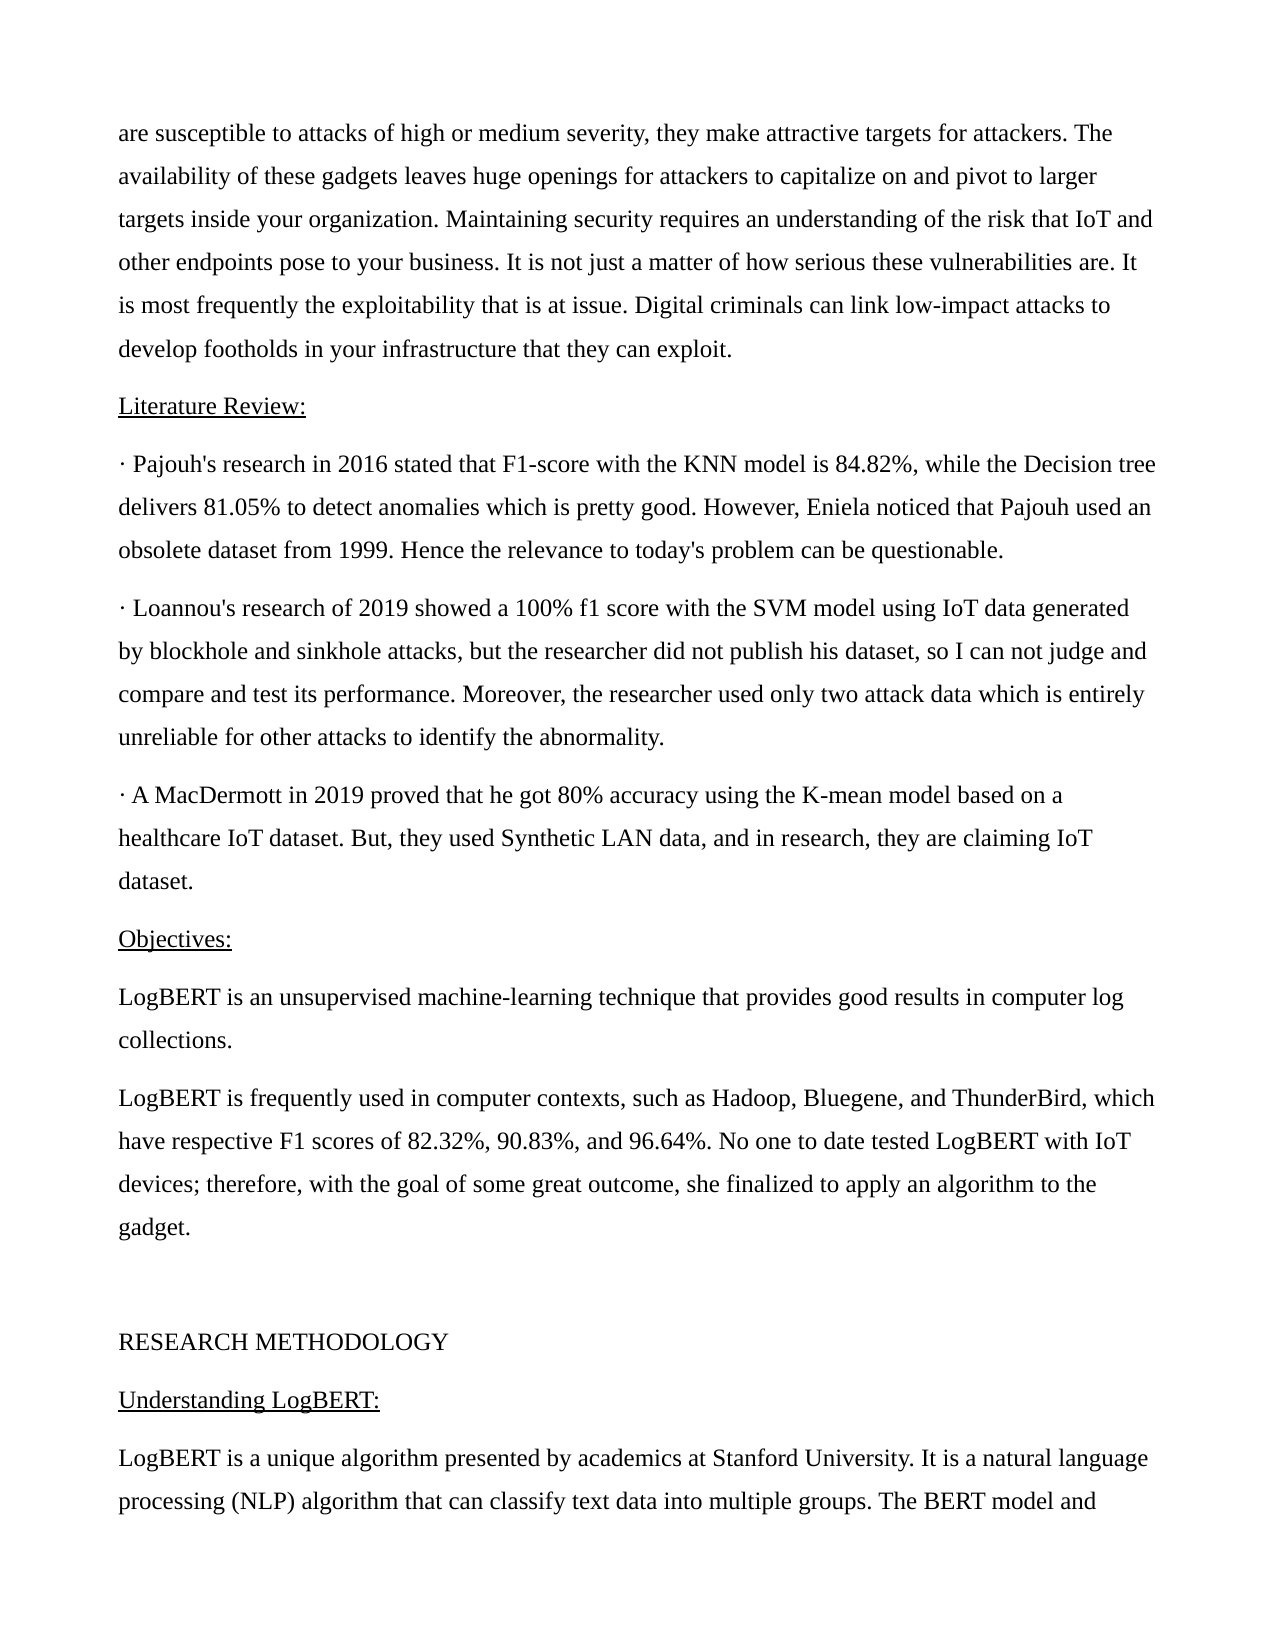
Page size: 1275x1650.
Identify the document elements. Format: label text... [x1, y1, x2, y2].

text · Loannou's research of 2019 showed a 100% f1 score with the SVM model using IoT data generated by blockhole and sinkhole attacks, but the researcher did not publish his dataset, so I can not judge and compare and test its performance. Moreover, the researcher used only two attack data which is entirely unreliable for other attacks to identify the abnormality. [118, 593, 1157, 751]
text LogBERT is a unique algorithm presented by academics at Stanford University. It is a natural language processing (NLP) algorithm that can classify text data into multiple groups. The BERT model and [118, 1443, 1157, 1515]
text RESEARCH METHODOLOGY [118, 1327, 1157, 1356]
text LogBERT is frequently used in computer contexts, such as Hadoop, Bluegene, and ThunderBird, which have respective F1 scores of 82.32%, 90.83%, and 96.64%. No one to date tested LogBERT with IoT devices; therefore, with the goal of some great outcome, she finalized to apply an algorithm to the gadget. [118, 1083, 1157, 1241]
text Objectives: [118, 924, 1157, 953]
text Understanding LogBERT: [118, 1385, 1157, 1414]
text · Pajouh's research in 2016 stated that F1-score with the KNN model is 84.82%, while the Decision tree delivers 81.05% to detect anomalies which is pretty good. However, Eniela noticed that Pajouh used an obsolete dataset from 1999. Hence the relevance to today's problem can be questionable. [118, 449, 1157, 564]
text are susceptible to attacks of high or medium severity, they make attractive targets for attackers. The availability of these gadgets leaves huge openings for attackers to capitalize on and pivot to larger targets inside your organization. Maintaining security requires an understanding of the risk that IoT and other endpoints pose to your business. It is not just a matter of how serious these vulnerabilities are. It is most frequently the exploitability that is at issue. Digital criminals can link low-impact attacks to develop footholds in your infrastructure that they can exploit. [118, 118, 1157, 362]
text · A MacDermott in 2019 proved that he got 80% accuracy using the K-mean model based on a healthcare IoT dataset. But, they used Synthetic LAN data, and in research, they are claiming IoT dataset. [118, 780, 1157, 895]
text Literature Review: [118, 391, 1157, 420]
text LogBERT is an unsupervised machine-learning technique that provides good results in computer log collections. [118, 982, 1157, 1054]
